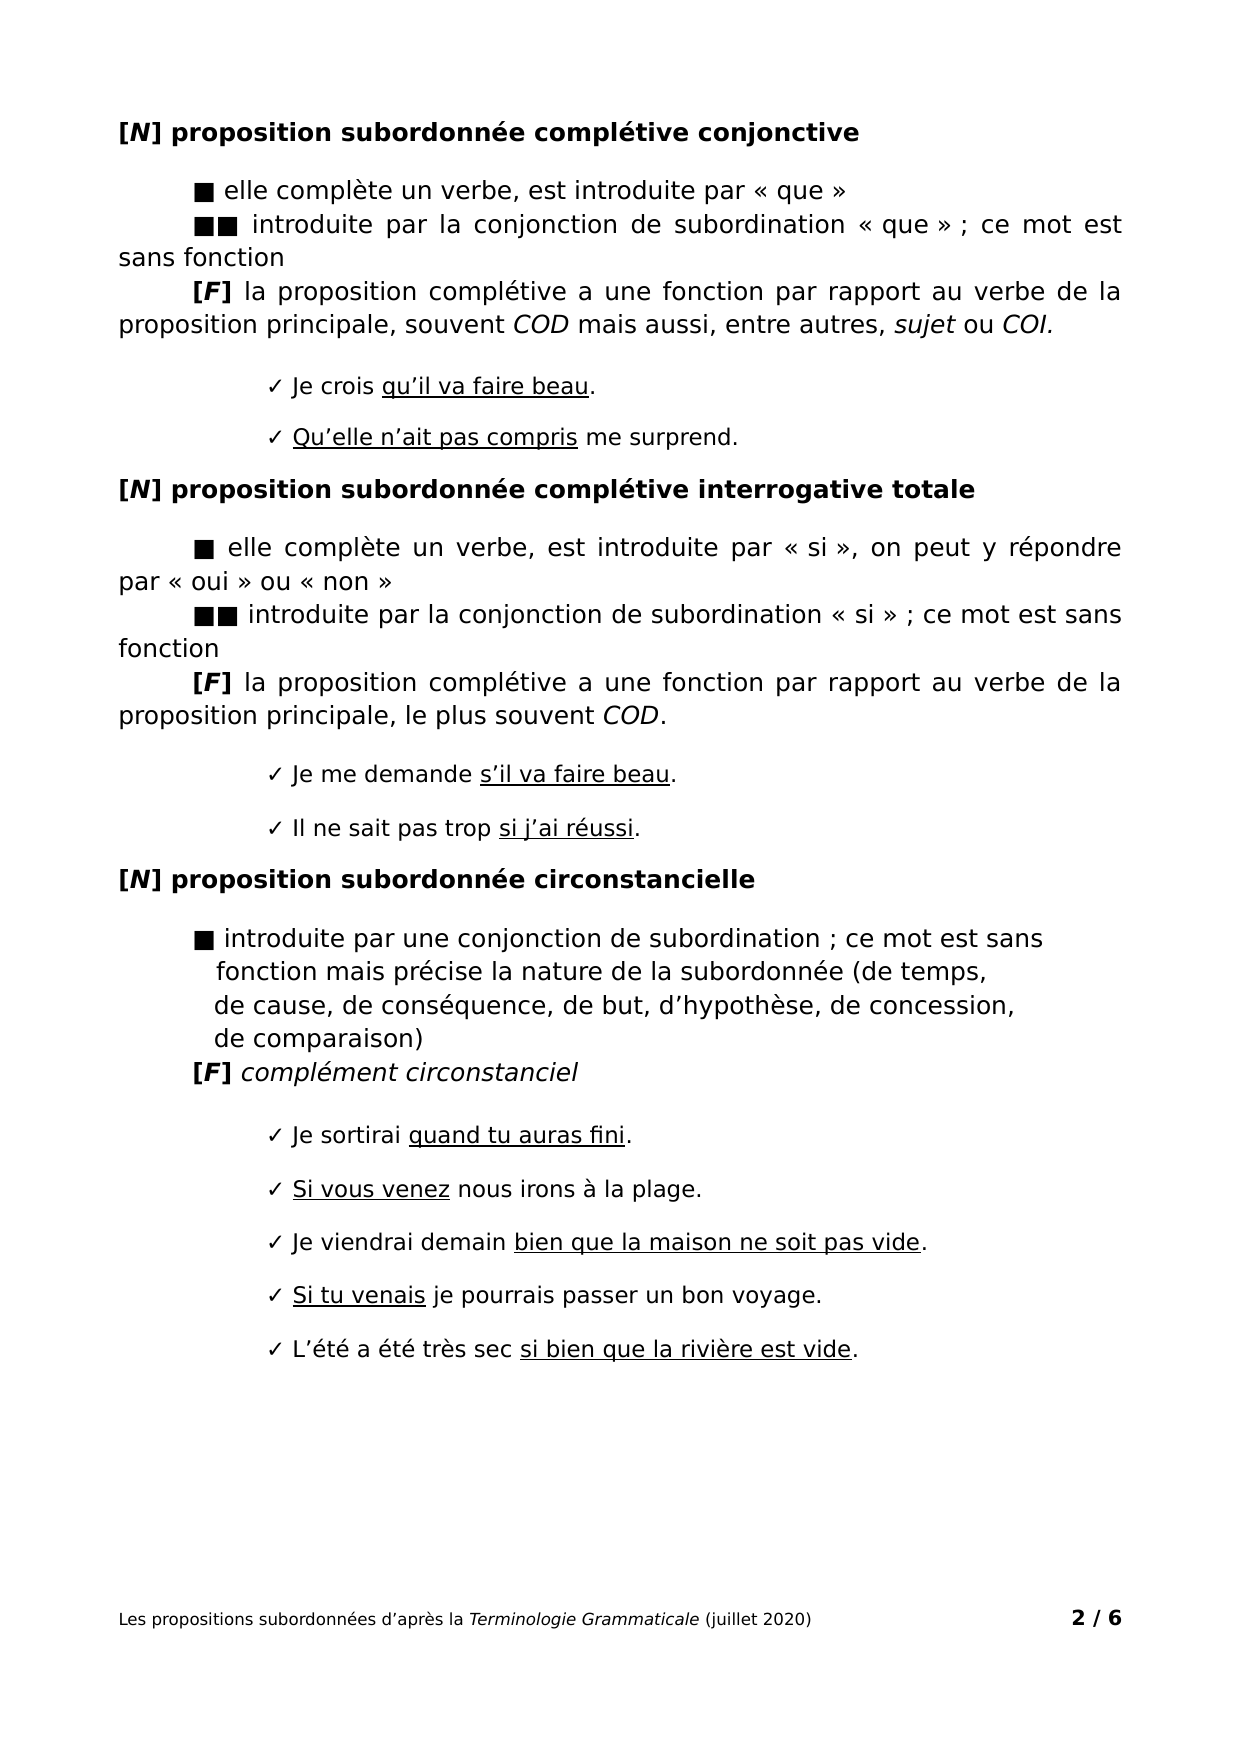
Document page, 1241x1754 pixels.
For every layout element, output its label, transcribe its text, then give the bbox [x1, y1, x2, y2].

text ✓ Je viendrai demain bien que la maison ne soit pas vide. [118, 1229, 1122, 1256]
text ✓ Qu’elle n’ait pas compris me surprend. [118, 424, 1122, 451]
text ✓ Si vous venez nous irons à la plage. [118, 1176, 1122, 1202]
text ✓ Si tu venais je pourrais passer un bon voyage. [118, 1282, 1122, 1309]
text [F] complément circonstanciel [118, 1058, 1122, 1087]
text ■■ introduite par la conjonction de subordination « que » ; ce mot est sans fonction [118, 210, 1122, 273]
text ■ elle complète un verbe, est introduite par « si », on peut y répondre par « oui » ou « non » [118, 533, 1122, 596]
text [F] la proposition complétive a une fonction par rapport au verbe de la proposition principale, le plus souvent COD. [118, 668, 1122, 730]
text ✓ Je crois qu’il va faire beau. [118, 373, 1122, 400]
text ✓ Je me demande s’il va faire beau. [118, 761, 1122, 788]
text ■ elle complète un verbe, est introduite par « que » [118, 176, 1122, 206]
text ■■ introduite par la conjonction de subordination « si » ; ce mot est sans fonction [118, 601, 1122, 663]
text [F] la proposition complétive a une fonction par rapport au verbe de la proposition principale, souvent COD mais aussi, entre autres, sujet ou COI. [118, 277, 1122, 340]
text ✓ Je sortirai quand tu auras fini. [118, 1122, 1122, 1149]
text de comparaison) [118, 1025, 1122, 1054]
text [N] proposition subordonnée complétive conjonctive [118, 118, 1122, 147]
text ■ introduite par une conjonction de subordination ; ce mot est sans [118, 924, 1122, 953]
text fonction mais précise la nature de la subordonnée (de temps, [118, 958, 1122, 987]
text [N] proposition subordonnée circonstancielle [118, 866, 1122, 895]
text de cause, de conséquence, de but, d’hypothèse, de concession, [118, 991, 1122, 1020]
text ✓ Il ne sait pas trop si j’ai réussi. [118, 815, 1122, 841]
text ✓ L’été a été très sec si bien que la rivière est vide. [118, 1336, 1122, 1362]
text [N] proposition subordonnée complétive interrogative totale [118, 475, 1122, 504]
